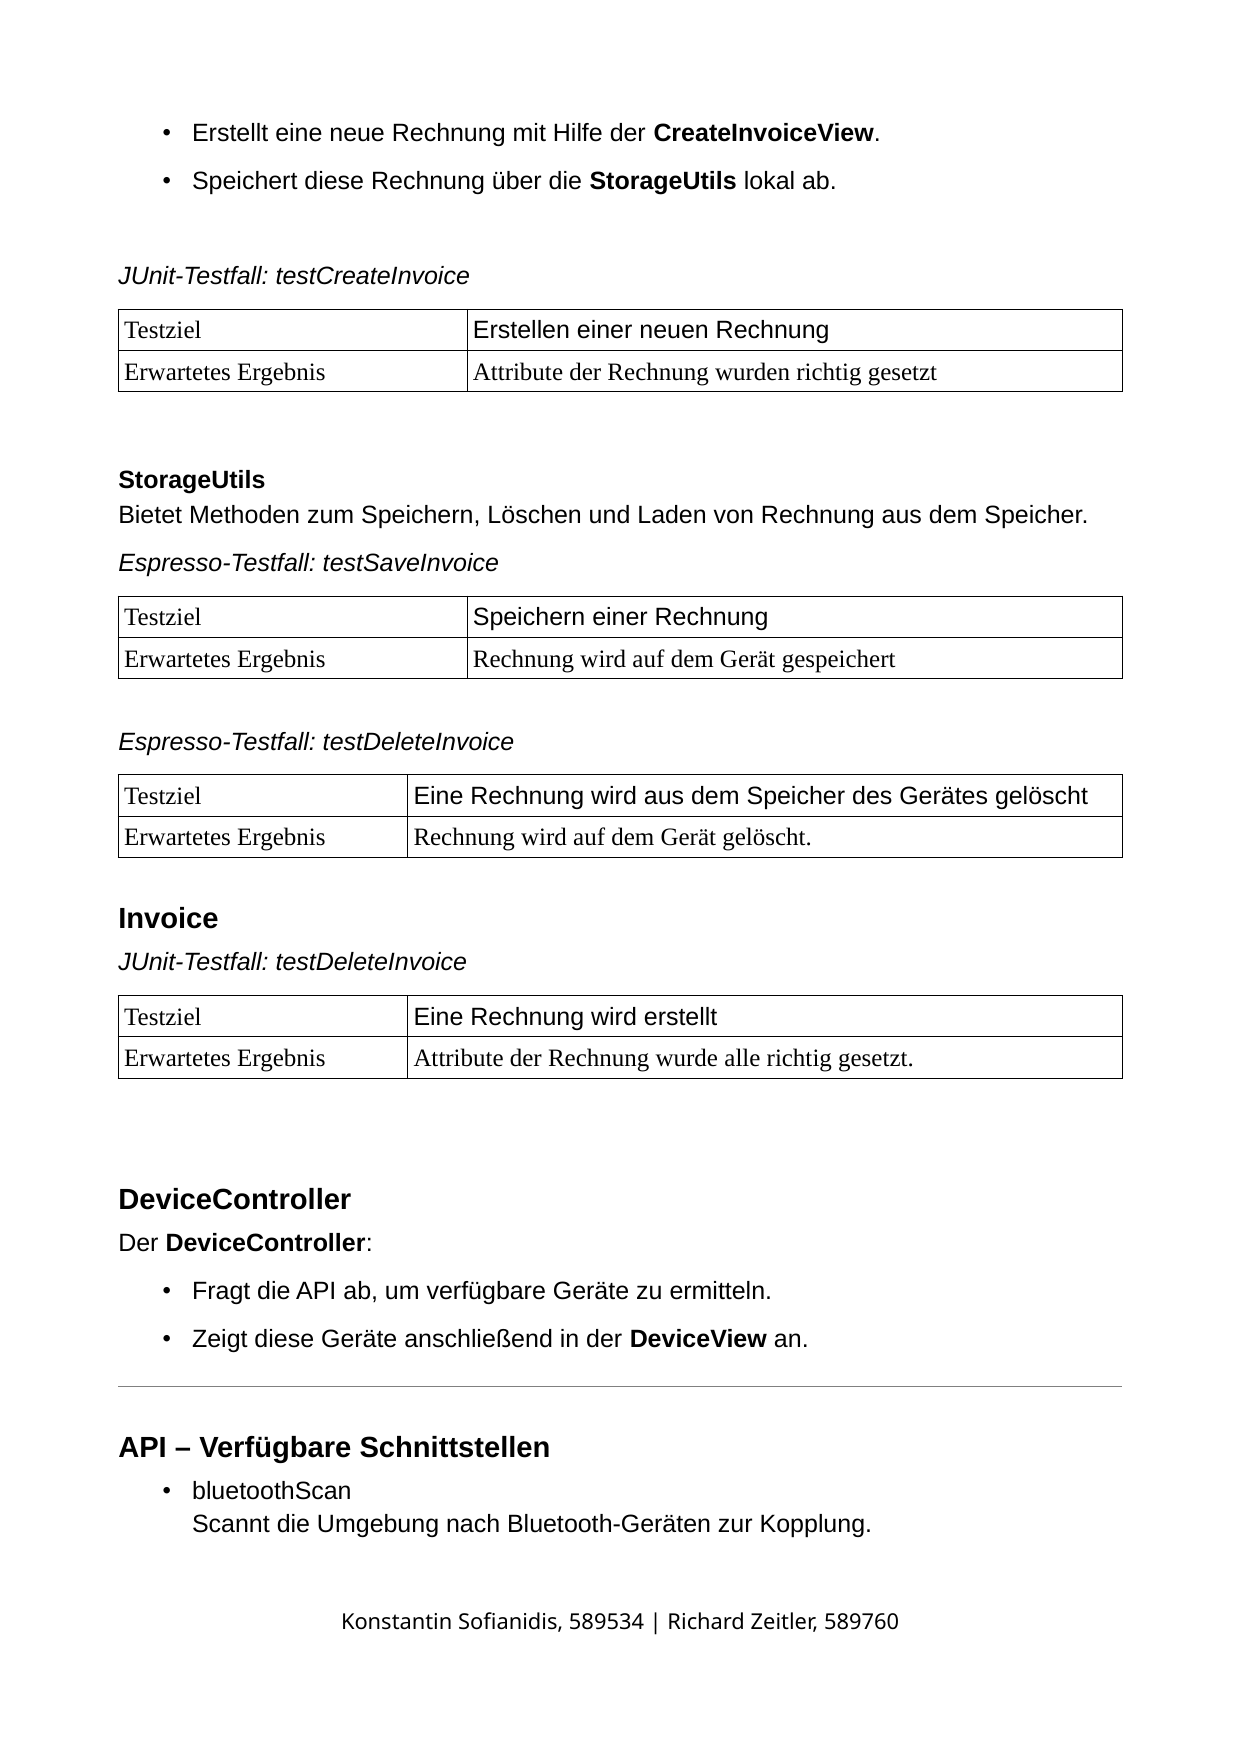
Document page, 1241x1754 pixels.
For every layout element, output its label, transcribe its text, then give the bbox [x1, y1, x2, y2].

table_header Eine Rechnung wird aus dem Speicher des Gerätes gelöscht [408, 775, 1122, 816]
table_cell Rechnung wird auf dem Gerät gespeichert [468, 638, 1122, 678]
table_cell Erwartetes Ergebnis [119, 638, 467, 678]
table_header Erstellen einer neuen Rechnung [468, 310, 1122, 350]
table_header Eine Rechnung wird erstellt [408, 996, 1122, 1036]
text JUnit-Testfall: testCreateInvoice [118, 261, 1122, 290]
list bluetoothScan Scannt die Umgebung nach Bluetooth-Geräten zur Kopplung. [162, 1476, 1122, 1538]
table_cell Erwartetes Ergebnis [119, 1037, 407, 1077]
table_cell Erwartetes Ergebnis [119, 351, 467, 391]
table_header Testziel [119, 310, 467, 350]
text Der DeviceController: [118, 1228, 1122, 1257]
list Zeigt diese Geräte anschließend in der DeviceView an. [162, 1324, 1122, 1353]
table_cell Attribute der Rechnung wurden richtig gesetzt [468, 351, 1122, 391]
table_header Testziel [119, 996, 407, 1036]
table_header Speichern einer Rechnung [468, 597, 1122, 637]
text Espresso-Testfall: testDeleteInvoice [118, 727, 1122, 756]
subtitle API – Verfügbare Schnittstellen [118, 1430, 1122, 1464]
table_cell Attribute der Rechnung wurde alle richtig gesetzt. [408, 1037, 1122, 1077]
list Erstellt eine neue Rechnung mit Hilfe der CreateInvoiceView. [162, 118, 1122, 147]
text Espresso-Testfall: testSaveInvoice [118, 548, 1122, 577]
table_header Testziel [119, 597, 467, 637]
list Speichert diese Rechnung über die StorageUtils lokal ab. [162, 166, 1122, 195]
text Bietet Methoden zum Speichern, Löschen und Laden von Rechnung aus dem Speicher. [118, 500, 1122, 529]
subtitle DeviceController [118, 1182, 1122, 1216]
subtitle Invoice [118, 901, 1122, 935]
text JUnit-Testfall: testDeleteInvoice [118, 947, 1122, 976]
table_cell Rechnung wird auf dem Gerät gelöscht. [408, 817, 1122, 857]
list Fragt die API ab, um verfügbare Geräte zu ermitteln. [162, 1276, 1122, 1305]
subtitle StorageUtils [118, 465, 1122, 494]
table_header Testziel [119, 775, 407, 816]
table_cell Erwartetes Ergebnis [119, 817, 407, 857]
